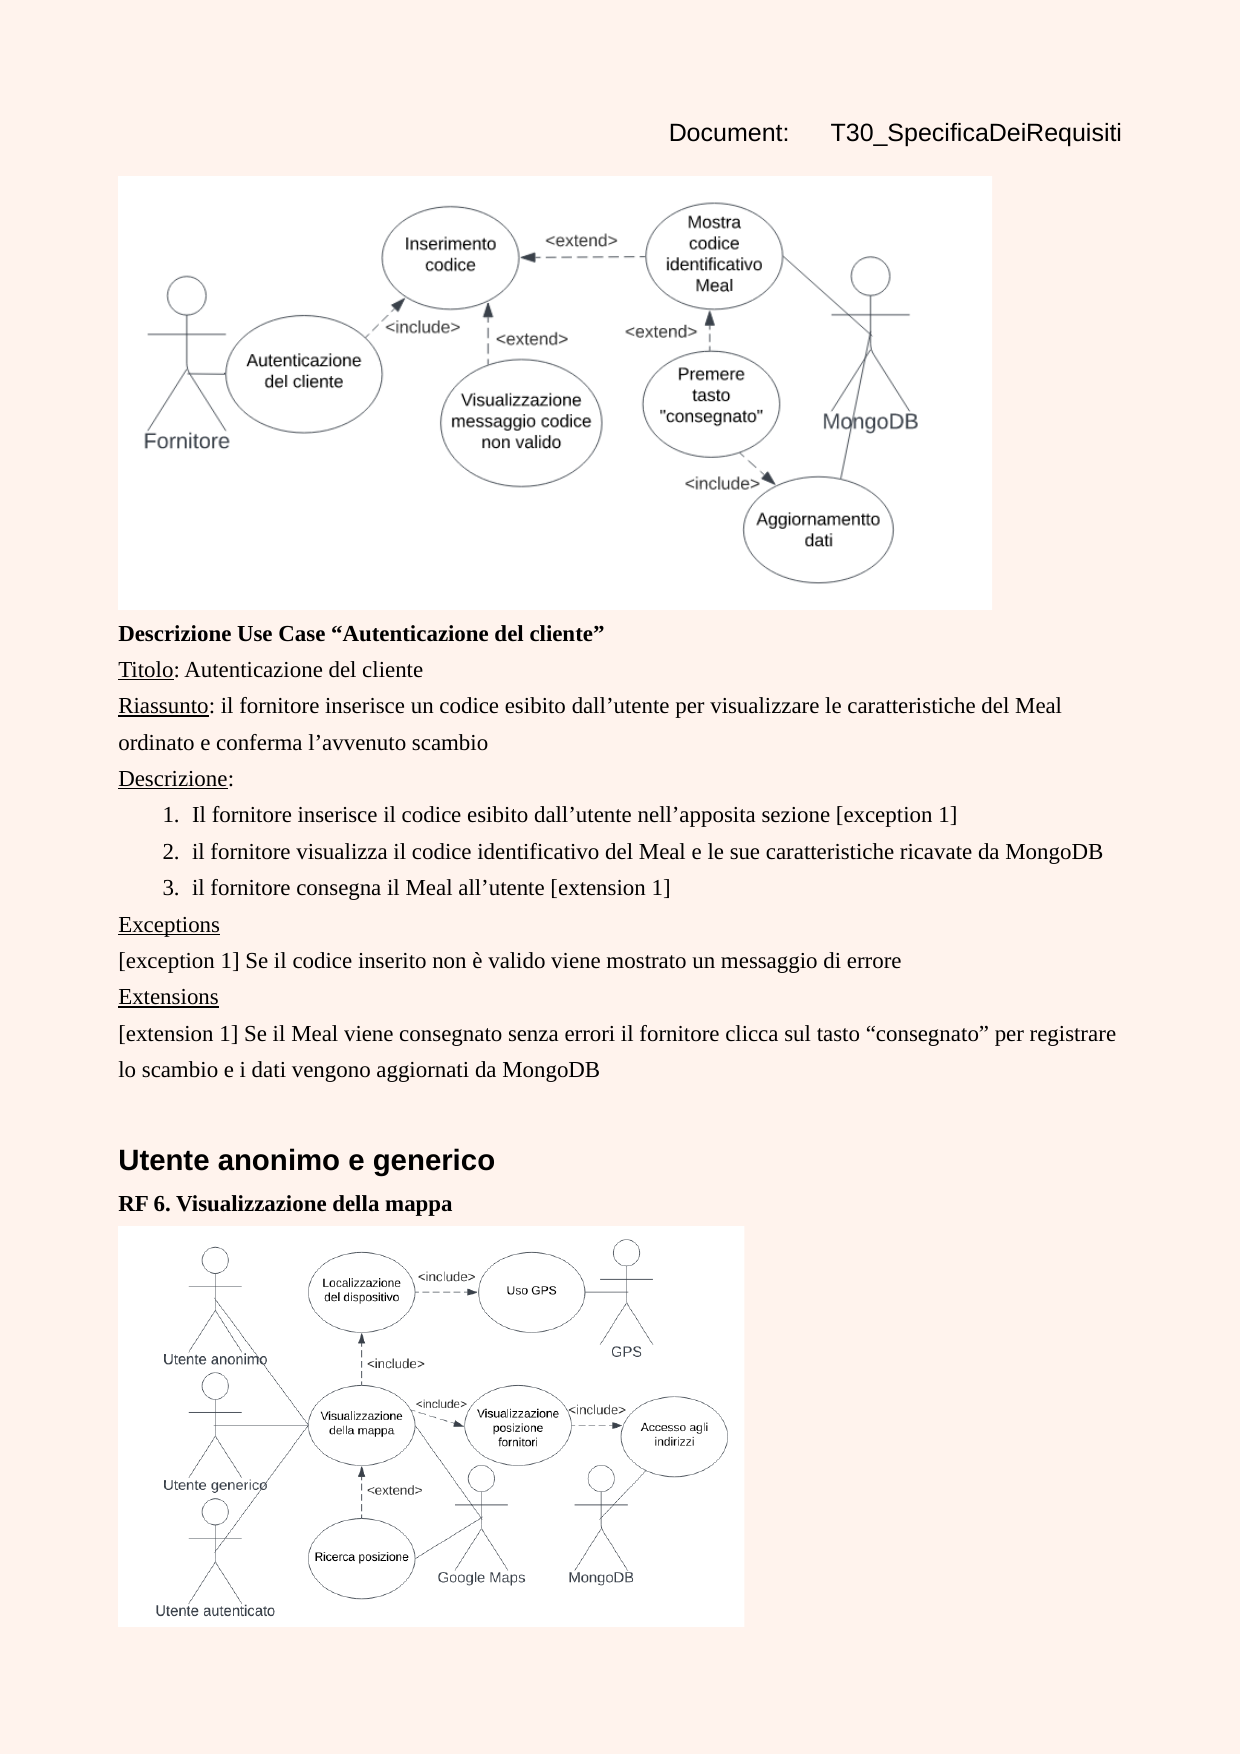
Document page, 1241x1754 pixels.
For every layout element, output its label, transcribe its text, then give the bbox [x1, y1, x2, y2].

list il fornitore visualizza il codice identificativo del Meal e le sue caratteristiche ricavate da MongoDB [162, 838, 1122, 864]
text Titolo: Autenticazione del cliente [118, 656, 1122, 682]
list il fornitore consegna il Meal all’utente [extension 1] [162, 874, 1122, 901]
text Riassunto: il fornitore inserisce un codice esibito dall’utente per visualizzare le caratteristiche del Meal ordinato e conferma l’avvenuto scambio [118, 692, 1122, 755]
text RF 6. Visualizzazione della mappa [118, 1189, 1122, 1216]
picture [118, 176, 993, 610]
text [exception 1] Se il codice inserito non è valido viene mostrato un messaggio di errore [118, 947, 1122, 973]
text [extension 1] Se il Meal viene consegnato senza errori il fornitore clicca sul tasto “consegnato” per registrare lo scambio e i dati vengono aggiornati da MongoDB [118, 1020, 1122, 1082]
list Il fornitore inserisce il codice esibito dall’utente nell’apposita sezione [exception 1] [162, 802, 1122, 828]
text Descrizione: [118, 765, 1122, 792]
text Exceptions [118, 911, 1122, 937]
text Extensions [118, 983, 1122, 1010]
text Descrizione Use Case “Autenticazione del cliente” [118, 620, 1122, 646]
picture [118, 1226, 745, 1627]
subtitle Utente anonimo e generico [118, 1143, 1122, 1177]
